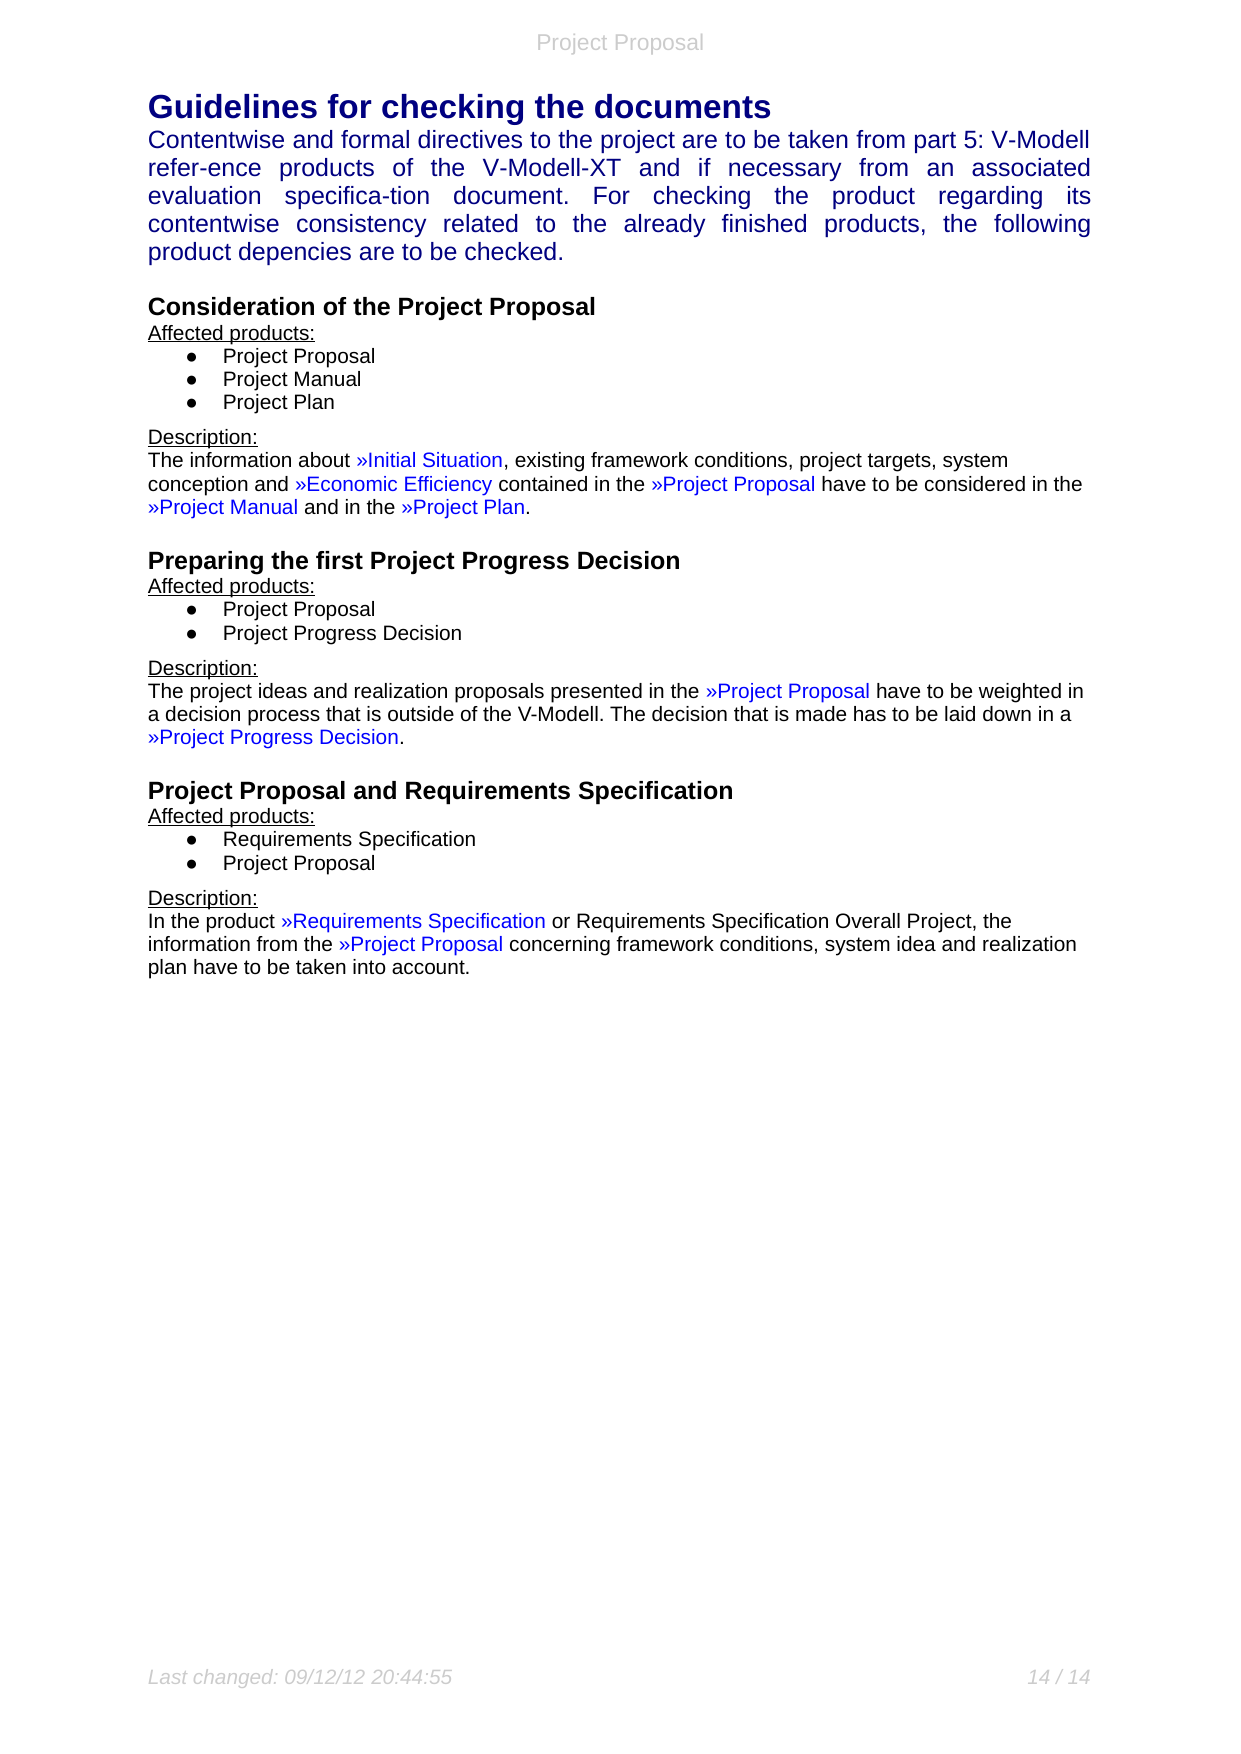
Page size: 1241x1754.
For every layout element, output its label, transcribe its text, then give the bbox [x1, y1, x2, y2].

list Project Proposal [185, 344, 1093, 368]
text Preparing the first Project Progress Decision [148, 547, 1093, 574]
list Project Progress Decision [185, 621, 1093, 644]
text Description: [148, 886, 1093, 909]
text The project ideas and realization proposals presented in the »Project Proposal have to be weighted in a decision process that is outside of the V-Modell. The decision that is made has to be laid down in a »Project Progress Decision. [148, 679, 1093, 749]
text Project Proposal and Requirements Specification [148, 777, 1093, 805]
text The information about »Initial Situation, existing framework conditions, project targets, system conception and »Economic Efficiency contained in the »Project Proposal have to be considered in the »Project Manual and in the »Project Plan. [148, 449, 1093, 519]
text Description: [148, 426, 1093, 449]
list Project Proposal [185, 851, 1093, 874]
text Consideration of the Project Proposal [148, 293, 1093, 321]
text Guidelines for checking the documents [148, 88, 1093, 126]
list Project Manual [185, 368, 1093, 391]
list Requirements Specification [185, 828, 1093, 851]
text In the product »Requirements Specification or Requirements Specification Overall Project, the information from the »Project Proposal concerning framework conditions, system idea and realization plan have to be taken into account. [148, 909, 1093, 979]
text Affected products: [148, 321, 1093, 344]
list Project Plan [185, 391, 1093, 414]
text Affected products: [148, 574, 1093, 598]
text Description: [148, 656, 1093, 679]
list Project Proposal [185, 598, 1093, 621]
text Contentwise and formal directives to the project are to be taken from part 5: V-Modell refer-ence products of the V-Modell-XT and if necessary from an associated evaluation specifica-tion document. For checking the product regarding its contentwise consistency related to the already finished products, the following product depencies are to be checked. [148, 126, 1093, 265]
text Affected products: [148, 805, 1093, 828]
